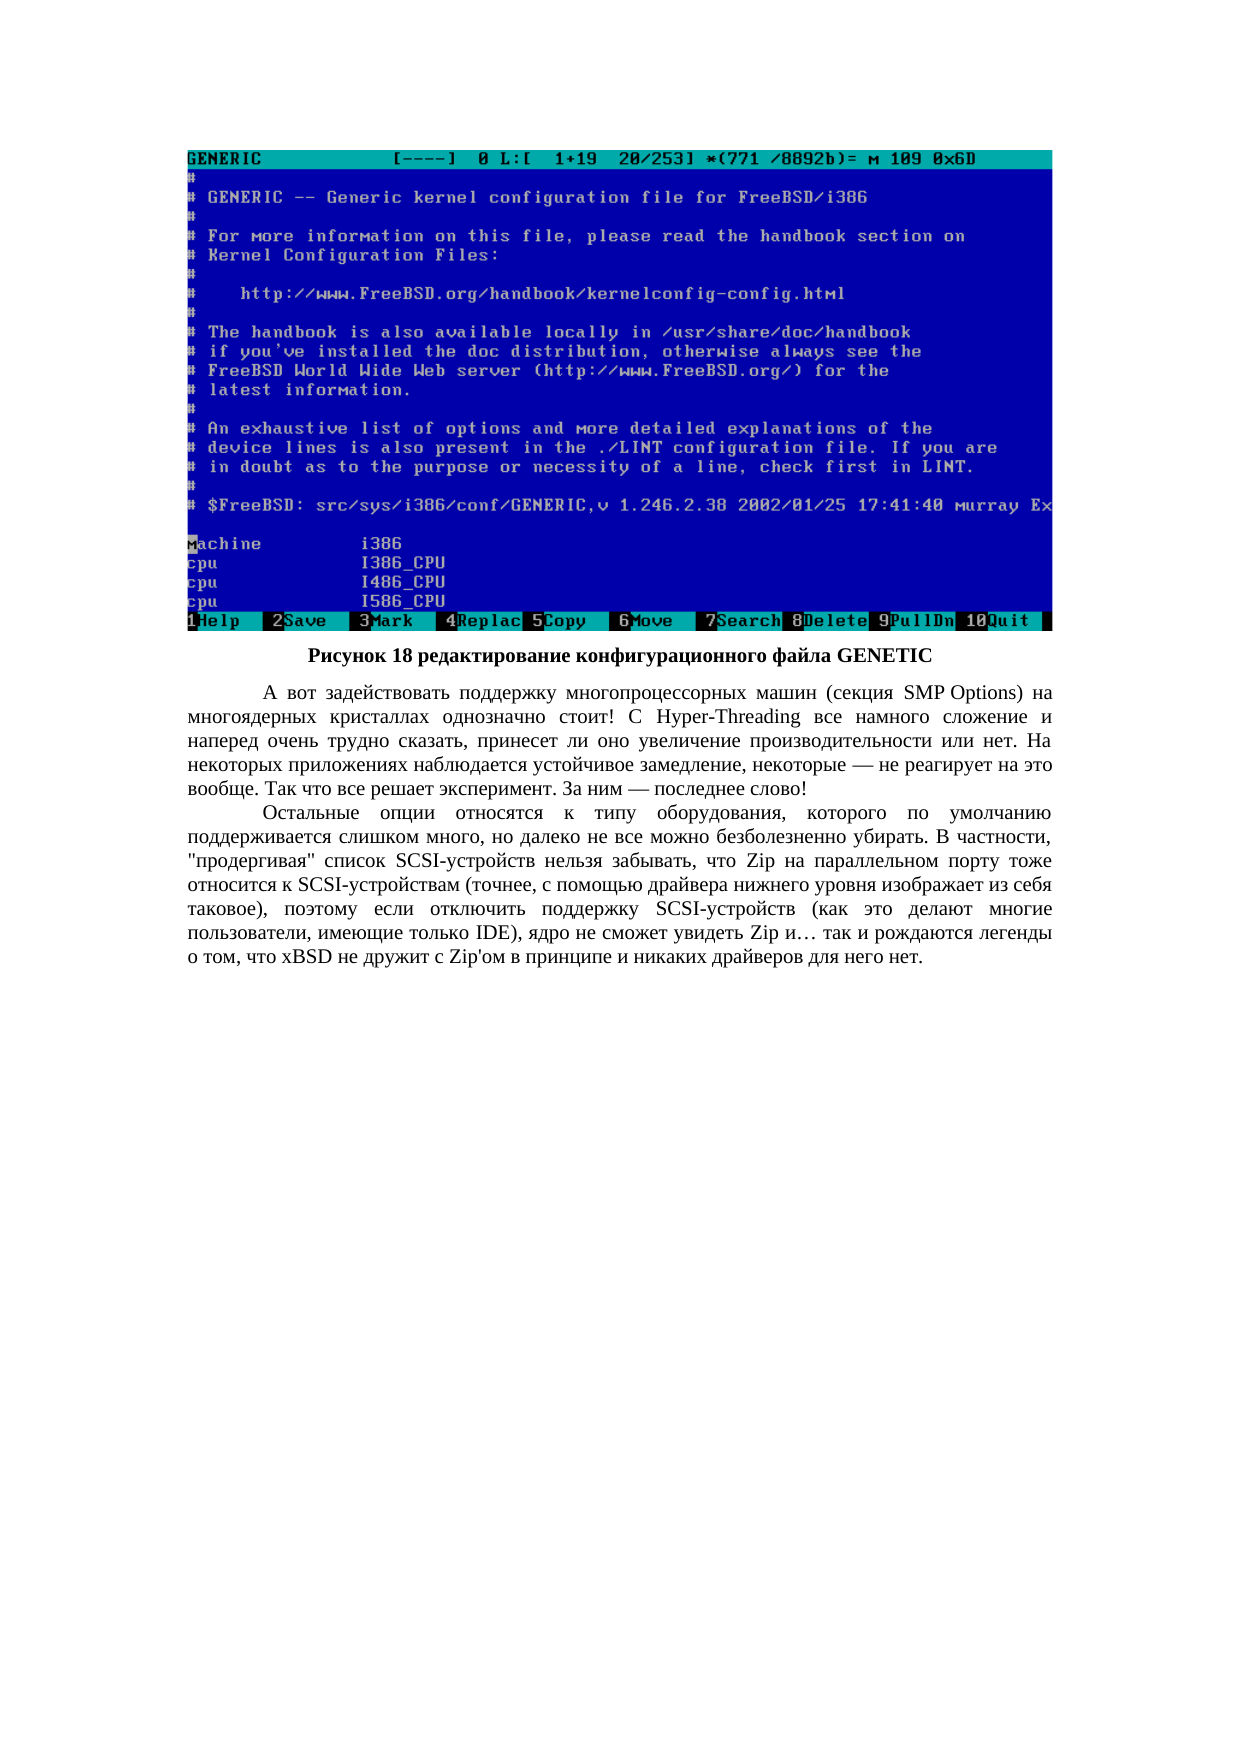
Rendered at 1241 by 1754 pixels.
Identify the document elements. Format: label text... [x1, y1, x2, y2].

picture [187, 150, 1053, 631]
text Остальные опции относятся к типу оборудования, которого по умолчанию поддерживается слишком много, но далеко не все можно безболезненно убирать. В частности, "продергивая" список SCSI-устройств нельзя забывать, что Zip на параллельном порту тоже относится к SCSI-устройствам (точнее, с помощью драйвера нижнего уровня изображает из себя таковое), поэтому если отключить поддержку SCSI-устройств (как это делают многие пользователи, имеющие только IDE), ядро не сможет увидеть Zip и… так и рождаются легенды о том, что xBSD не дружит с Zip'ом в принципе и никаких драйверов для него нет. [187, 800, 1053, 968]
text А вот задействовать поддержку многопроцессорных машин (секция SMP Options) на многоядерных кристаллах однозначно стоит! С Hyper-Threading все намного сложение и наперед очень трудно сказать, принесет ли оно увеличение производительности или нет. На некоторых приложениях наблюдается устойчивое замедление, некоторые — не реагирует на это вообще. Так что все решает эксперимент. За ним — последнее слово! [187, 680, 1053, 800]
text Рисунок 18 редактирование конфигурационного файла GENETIC [187, 643, 1053, 667]
